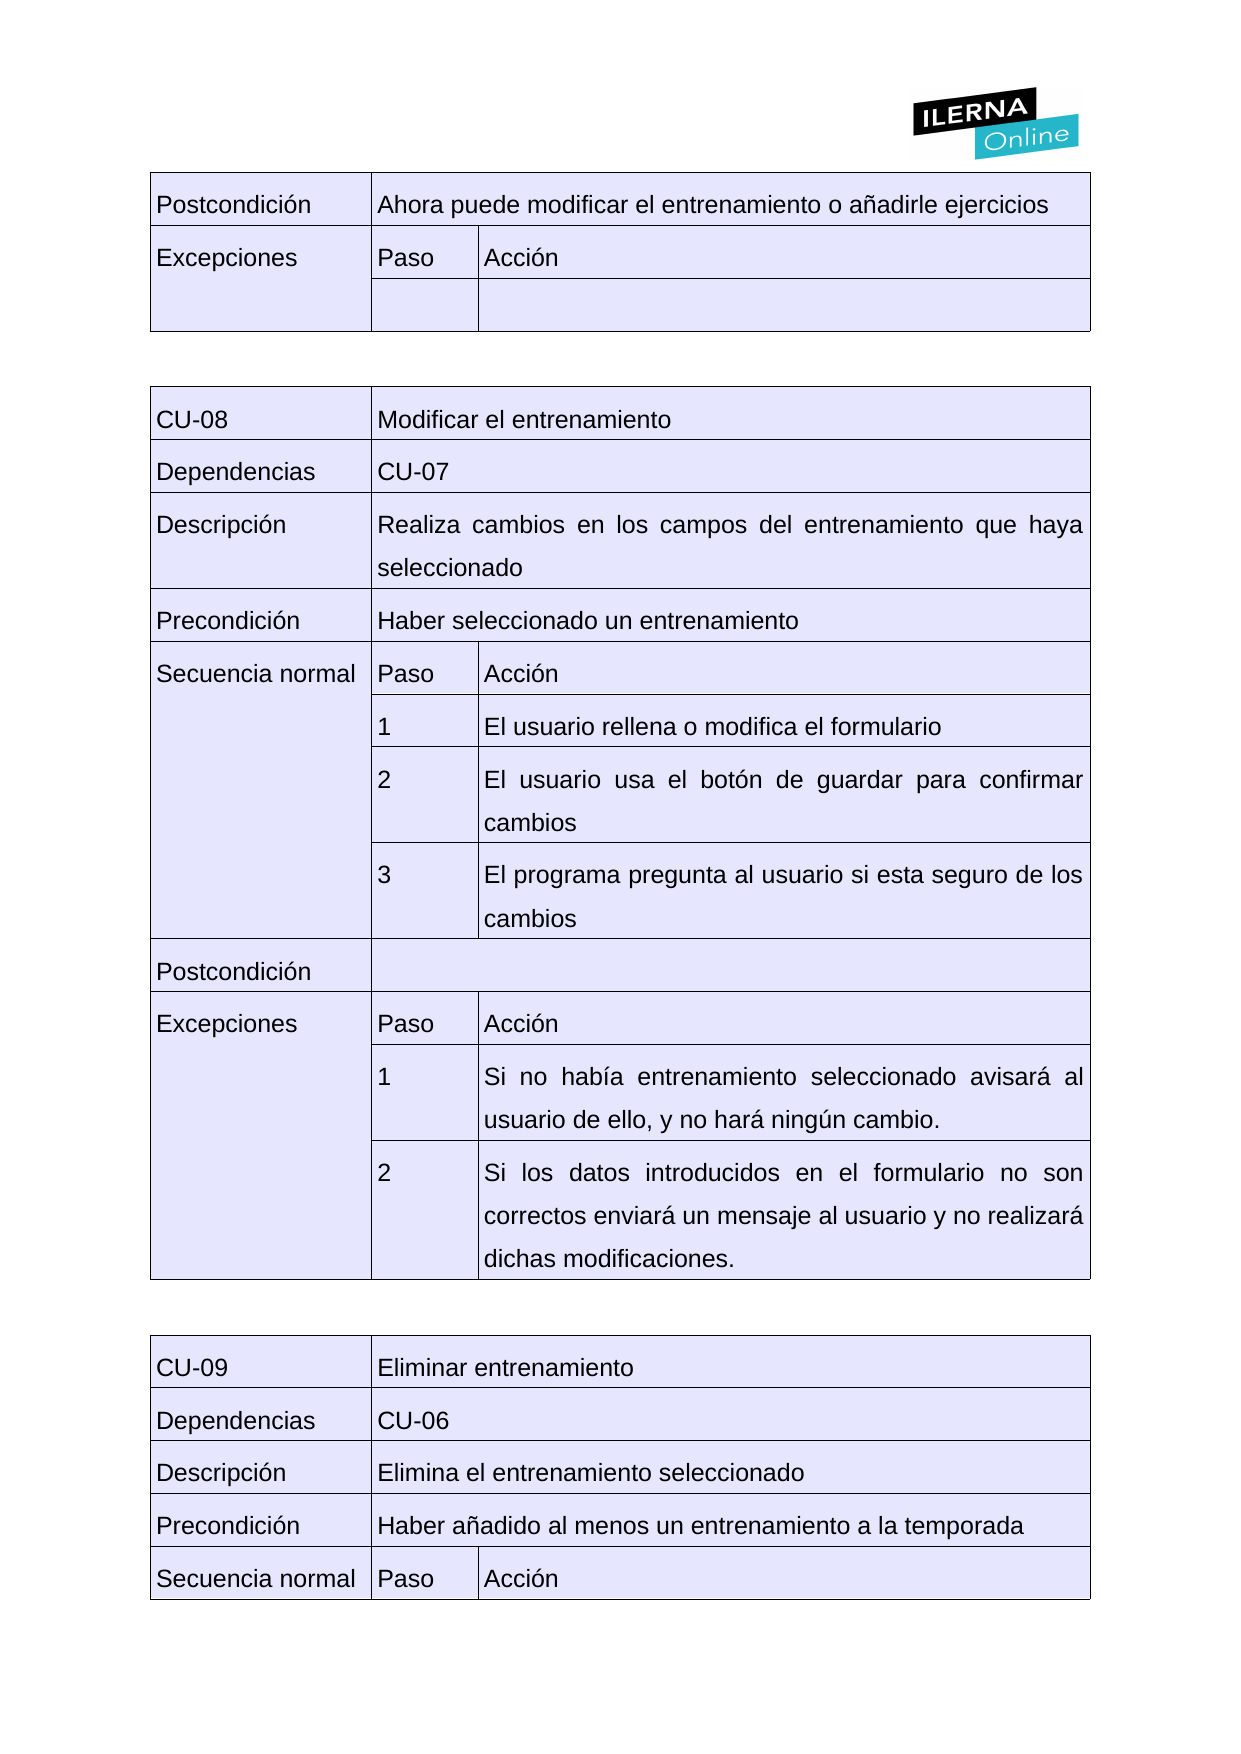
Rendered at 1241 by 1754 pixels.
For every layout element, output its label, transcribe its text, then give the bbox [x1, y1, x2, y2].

table_cell 2 [372, 747, 478, 842]
table_cell Paso [372, 642, 478, 693]
table_cell Haber añadido al menos un entrenamiento a la temporada [372, 1494, 1090, 1546]
table_cell Excepciones [151, 226, 371, 331]
table_cell [372, 939, 1090, 991]
table_cell Descripción [151, 1441, 371, 1493]
table_cell 2 [372, 1141, 478, 1279]
table_cell Paso [372, 992, 478, 1044]
table_cell Descripción [151, 493, 371, 588]
table_cell CU-07 [372, 440, 1090, 492]
table_cell Paso [372, 1547, 478, 1598]
table_cell [372, 279, 478, 331]
table_cell 1 [372, 1045, 478, 1140]
table_cell Paso [372, 226, 478, 278]
table_cell El usuario rellena o modifica el formulario [479, 695, 1090, 746]
picture [908, 87, 1084, 160]
table_cell Haber seleccionado un entrenamiento [372, 589, 1090, 641]
table_cell Precondición [151, 589, 371, 641]
table_header Eliminar entrenamiento [372, 1336, 1090, 1387]
table_cell [479, 279, 1090, 331]
table_cell Acción [479, 642, 1090, 693]
table_header Modificar el entrenamiento [372, 387, 1090, 439]
table_header CU-09 [151, 1336, 371, 1387]
table_cell Acción [479, 226, 1090, 278]
table_cell CU-06 [372, 1388, 1090, 1440]
table_cell Ahora puede modificar el entrenamiento o añadirle ejercicios [372, 173, 1090, 225]
table_cell Si no había entrenamiento seleccionado avisará al usuario de ello, y no hará ningún cambio. [479, 1045, 1090, 1140]
table_cell Acción [479, 1547, 1090, 1598]
table_cell Precondición [151, 1494, 371, 1546]
table_cell 1 [372, 695, 478, 746]
table_cell El usuario usa el botón de guardar para confirmar cambios [479, 747, 1090, 842]
table_cell 3 [372, 843, 478, 938]
table_cell Acción [479, 992, 1090, 1044]
table_cell Secuencia normal [151, 642, 371, 938]
table_cell Secuencia normal [151, 1547, 371, 1598]
table_cell Dependencias [151, 1388, 371, 1440]
table_cell Excepciones [151, 992, 371, 1279]
table_cell Dependencias [151, 440, 371, 492]
table_cell Postcondición [151, 173, 371, 225]
table_cell Si los datos introducidos en el formulario no son correctos enviará un mensaje al usuario y no realizará dichas modificaciones. [479, 1141, 1090, 1279]
table_cell Elimina el entrenamiento seleccionado [372, 1441, 1090, 1493]
table_cell Realiza cambios en los campos del entrenamiento que haya seleccionado [372, 493, 1090, 588]
table_cell El programa pregunta al usuario si esta seguro de los cambios [479, 843, 1090, 938]
table_header CU-08 [151, 387, 371, 439]
table_cell Postcondición [151, 939, 371, 991]
